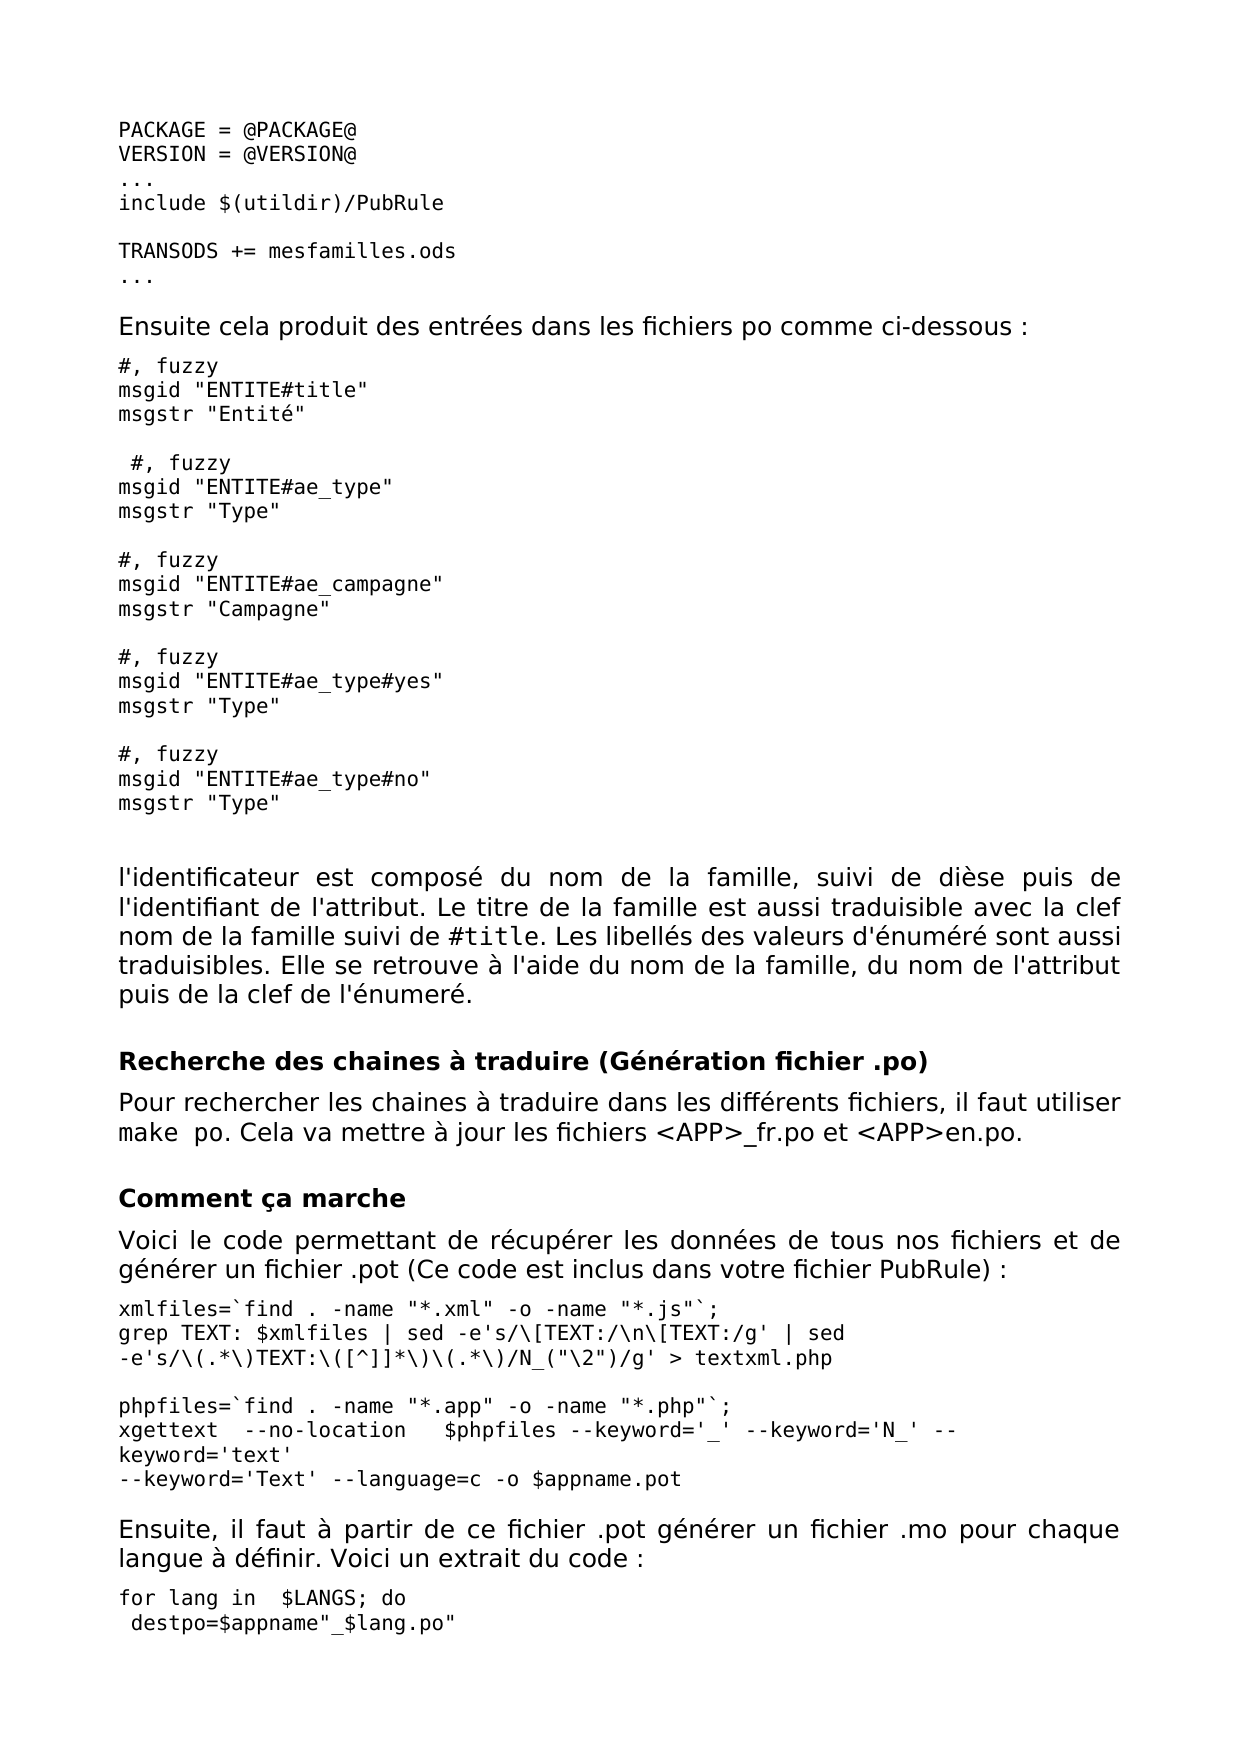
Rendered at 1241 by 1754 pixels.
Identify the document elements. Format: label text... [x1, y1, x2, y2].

text l'identificateur est composé du nom de la famille, suivi de dièse puis de l'identifiant de l'attribut. Le titre de la famille est aussi traduisible avec la clef nom de la famille suivi de #title. Les libellés des valeurs d'énuméré sont aussi traduisibles. Elle se retrouve à l'aide du nom de la famille, du nom de l'attribut puis de la clef de l'énumeré. [118, 864, 1122, 1009]
text PACKAGE = @PACKAGE@ VERSION = @VERSION@ ... include $(utildir)/PubRule TRANSODS += mesfamilles.ods ... [118, 118, 1122, 312]
text for lang in $LANGS; do destpo=$appname"_$lang.po" [118, 1586, 1122, 1635]
text Ensuite cela produit des entrées dans les fichiers po comme ci-dessous : [118, 312, 1122, 341]
subtitle Comment ça marche [118, 1184, 1122, 1214]
text #, fuzzy msgid "ENTITE#title" msgstr "Entité" #, fuzzy msgid "ENTITE#ae_type" msgstr "Type" #, fuzzy msgid "ENTITE#ae_campagne" msgstr "Campagne" #, fuzzy msgid "ENTITE#ae_type#yes" msgstr "Type" #, fuzzy msgid "ENTITE#ae_type#no" msgstr "Type" [118, 354, 1122, 864]
text Voici le code permettant de récupérer les données de tous nos fichiers et de générer un fichier .pot (Ce code est inclus dans votre fichier PubRule) : [118, 1226, 1122, 1284]
text Ensuite, il faut à partir de ce fichier .pot générer un fichier .mo pour chaque langue à définir. Voici un extrait du code : [118, 1515, 1122, 1574]
text Pour rechercher les chaines à traduire dans les différents fichiers, il faut utiliser make po. Cela va mettre à jour les fichiers <APP>_fr.po et <APP>en.po. [118, 1089, 1122, 1147]
text xmlfiles=`find . -name "*.xml" -o -name "*.js"`; grep TEXT: $xmlfiles | sed -e's/\[TEXT:/\n\[TEXT:/g' | sed -e's/\(.*\)TEXT:\([^]]*\)\(.*\)/N_("\2")/g' > textxml.php phpfiles=`find . -name "*.app" -o -name "*.php"`; xgettext --no-location $phpfiles --keyword='_' --keyword='N_' --keyword='text' --keyword='Text' --language=c -o $appname.pot [118, 1297, 1122, 1515]
subtitle Recherche des chaines à traduire (Génération fichier .po) [118, 1047, 1122, 1076]
